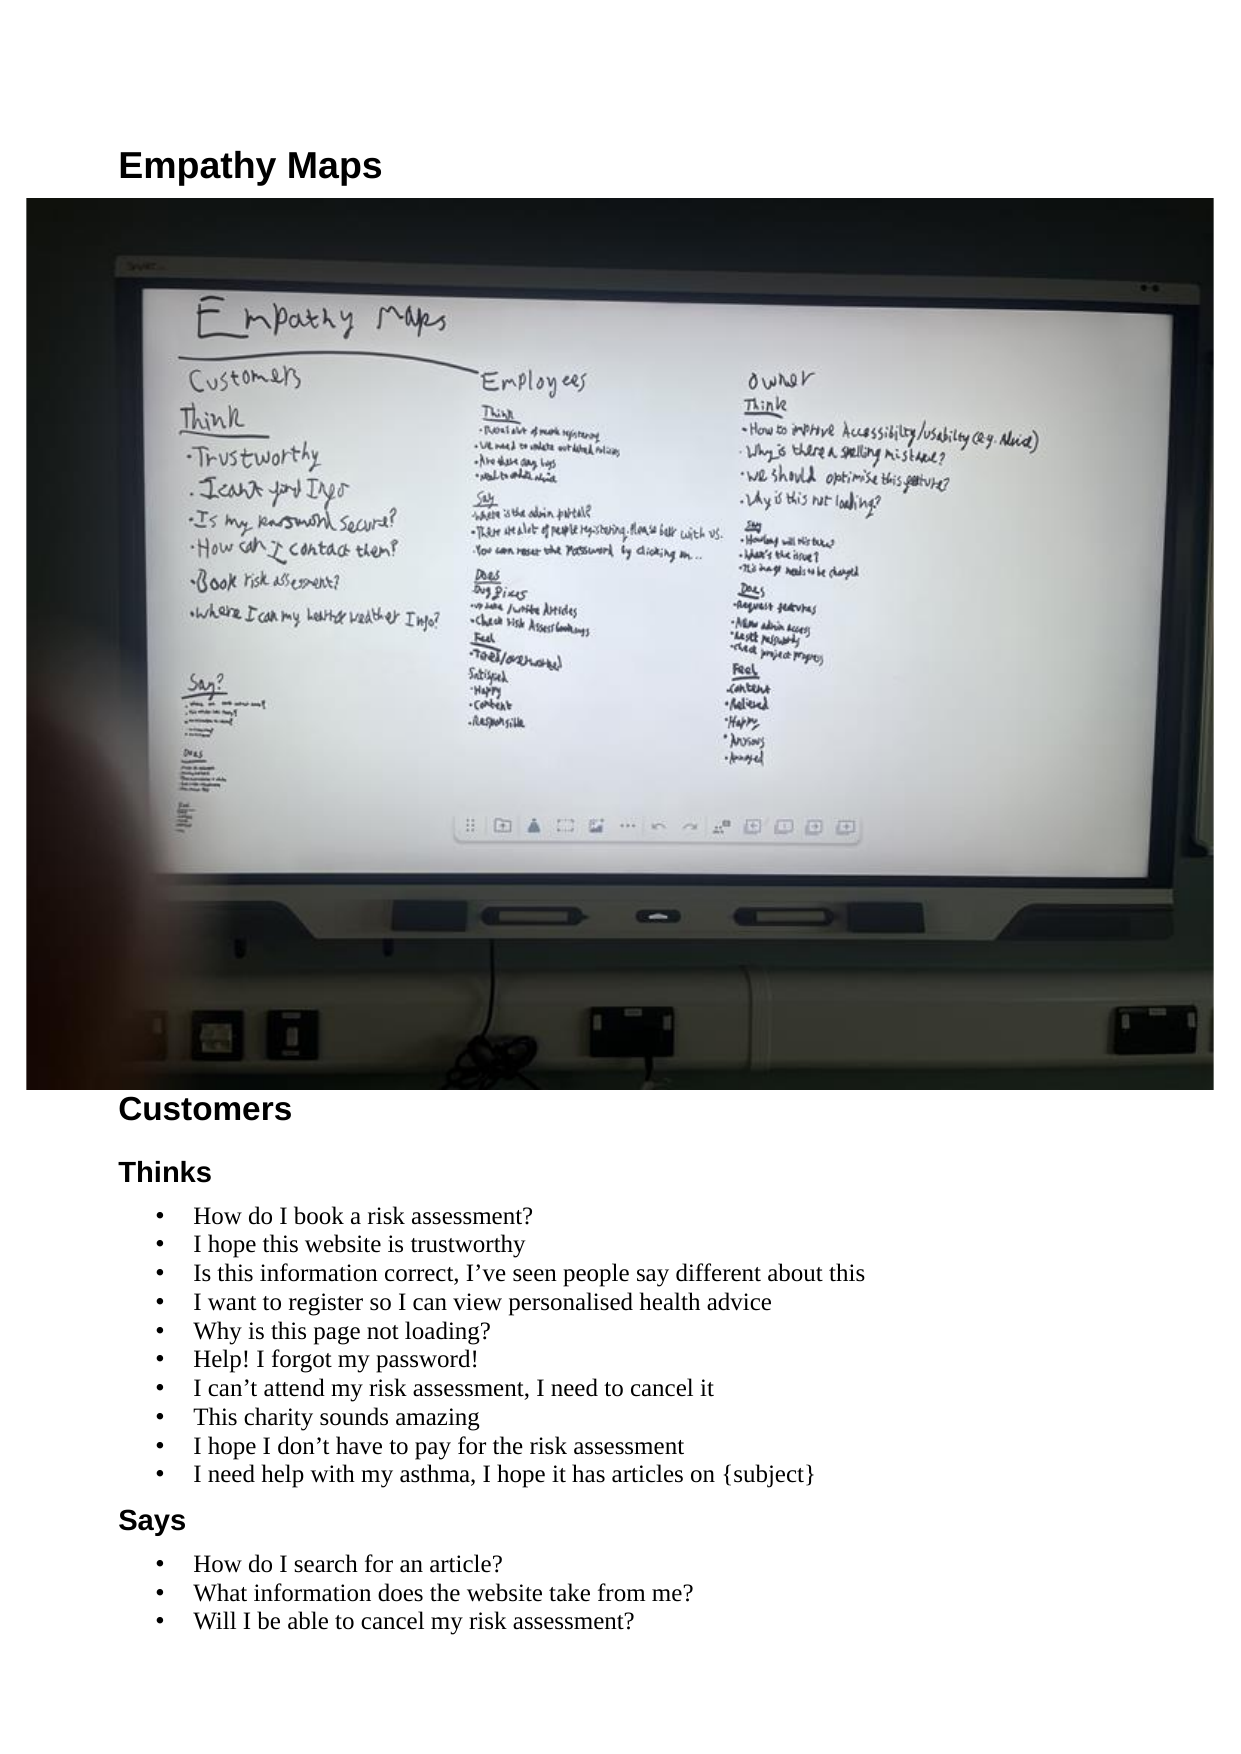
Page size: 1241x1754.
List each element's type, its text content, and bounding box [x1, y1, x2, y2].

list Will I be able to cancel my risk assessment? [156, 1606, 1122, 1635]
list Help! I forgot my password! [156, 1344, 1122, 1373]
list This charity sounds amazing [156, 1402, 1122, 1431]
list What information does the website take from me? [156, 1578, 1122, 1606]
list Why is this page not loading? [156, 1316, 1122, 1344]
subtitle Says [118, 1503, 1122, 1536]
list Is this information correct, I’ve seen people say different about this [156, 1258, 1122, 1287]
subtitle Customers [118, 1090, 1122, 1128]
subtitle Empathy Maps [118, 143, 1122, 186]
list I hope I don’t have to pay for the risk assessment [156, 1431, 1122, 1459]
subtitle Thinks [118, 1155, 1122, 1188]
list I need help with my asthma, I hope it has articles on {subject} [156, 1459, 1122, 1488]
picture [26, 198, 1214, 1090]
list I want to register so I can view personalised health advice [156, 1287, 1122, 1316]
list How do I book a risk assessment? [156, 1201, 1122, 1229]
list I hope this website is trustworthy [156, 1229, 1122, 1258]
list I can’t attend my risk assessment, I need to cancel it [156, 1373, 1122, 1402]
list How do I search for an article? [156, 1549, 1122, 1578]
